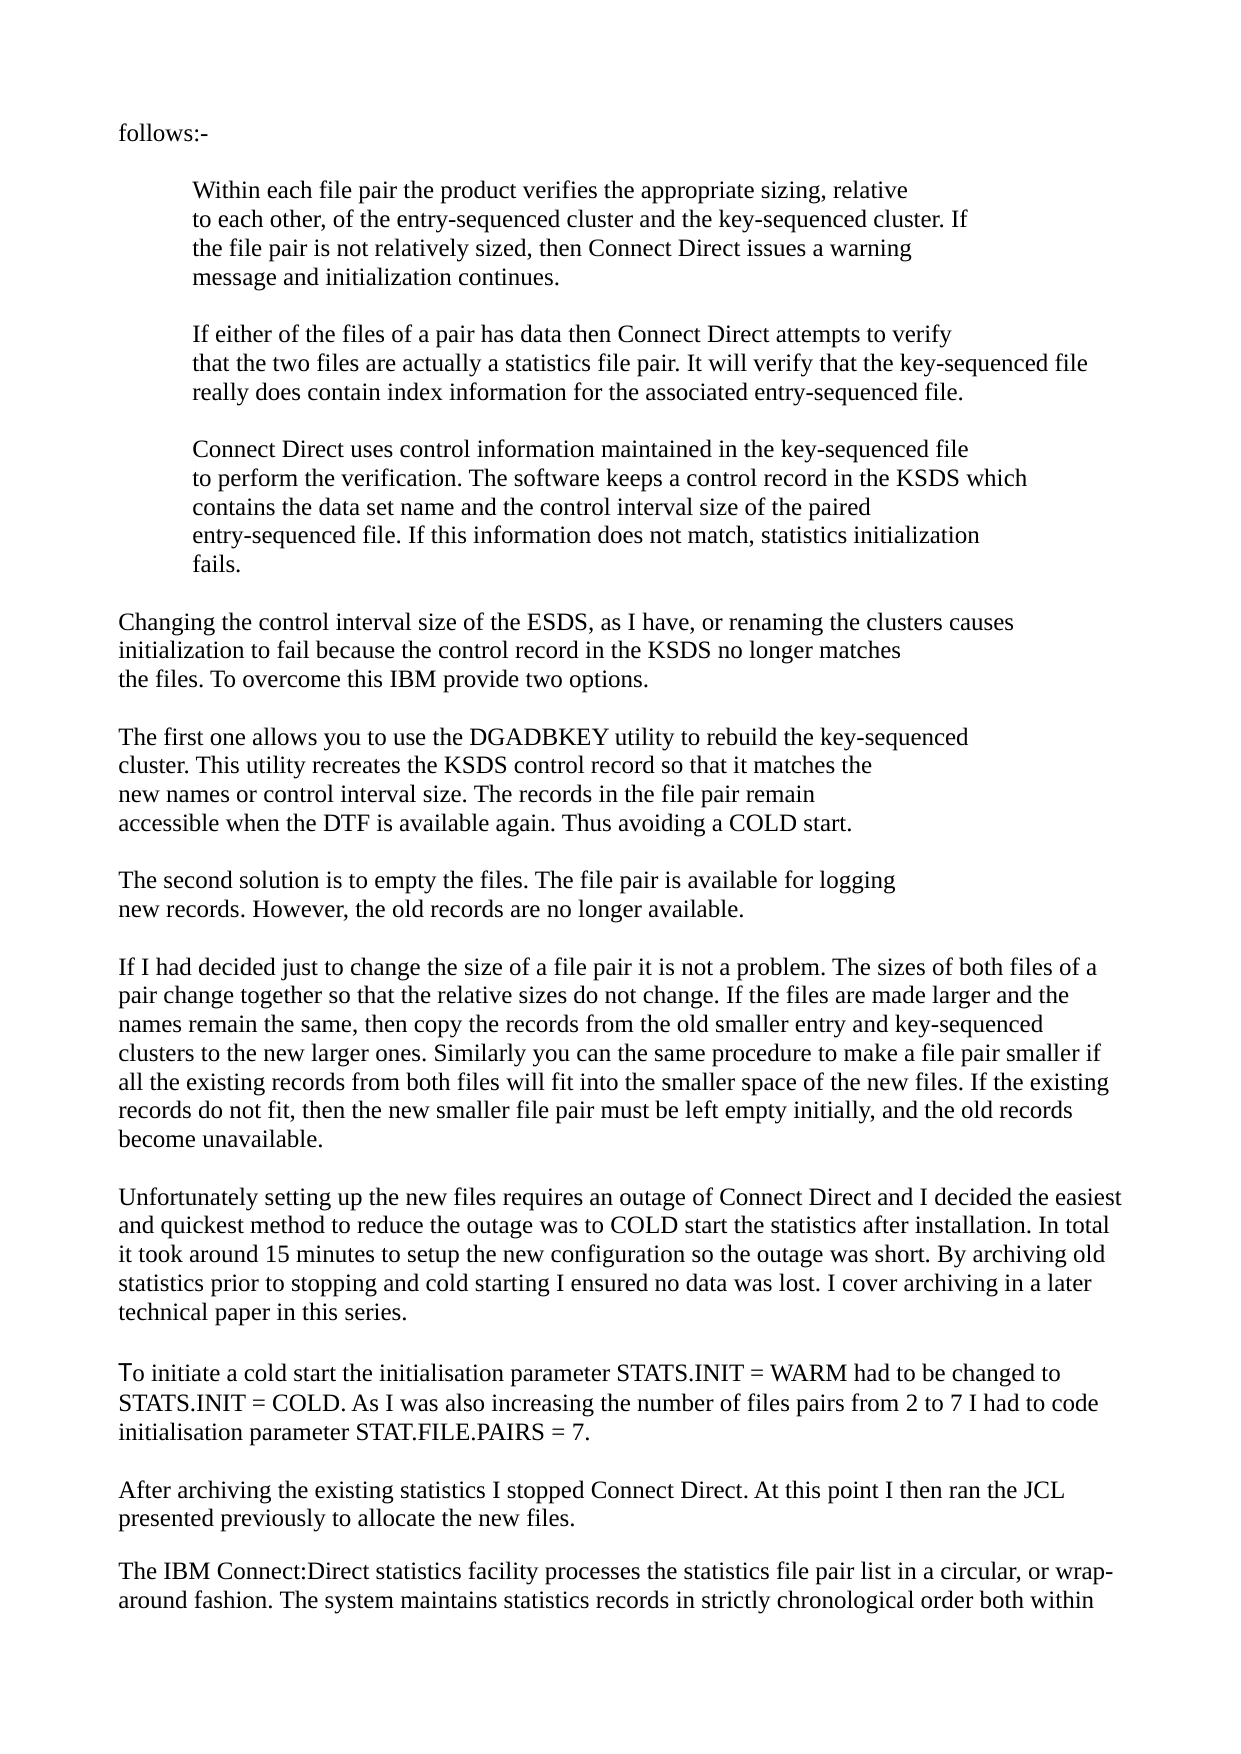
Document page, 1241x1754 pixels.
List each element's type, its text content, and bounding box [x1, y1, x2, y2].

text to each other, of the entry-sequenced cluster and the key-sequenced cluster. If [118, 204, 1122, 233]
text the file pair is not relatively sized, then Connect Direct issues a warning [118, 233, 1122, 262]
text Within each file pair the product verifies the appropriate sizing, relative [118, 176, 1122, 204]
text accessible when the DTF is available again. Thus avoiding a COLD start. [118, 808, 1122, 837]
text If I had decided just to change the size of a file pair it is not a problem. The sizes of both files of a pair change together so that the relative sizes do not change. If the files are made larger and the names remain the same, then copy the records from the old smaller entry and key-sequenced clusters to the new larger ones. Similarly you can the same procedure to make a file pair smaller if all the existing records from both files will fit into the smaller space of the new files. If the existing [118, 952, 1122, 1096]
text To initiate a cold start the initialisation parameter STATS.INIT = WARM had to be changed to STATS.INIT = COLD. As I was also increasing the number of files pairs from 2 to 7 I had to code initialisation parameter STAT.FILE.PAIRS = 7. [118, 1354, 1122, 1446]
text entry-sequenced file. If this information does not match, statistics initialization [118, 521, 1122, 549]
text If either of the files of a pair has data then Connect Direct attempts to verify [118, 319, 1122, 348]
text follows:- [118, 118, 1122, 147]
text The IBM Connect:Direct statistics facility processes the statistics file pair list in a circular, or wrap-around fashion. The system maintains statistics records in strictly chronological order both within [118, 1556, 1122, 1614]
text Unfortunately setting up the new files requires an outage of Connect Direct and I decided the easiest and quickest method to reduce the outage was to COLD start the statistics after installation. In total it took around 15 minutes to setup the new configuration so the outage was short. By archiving old statistics prior to stopping and cold starting I ensured no data was lost. I cover archiving in a later technical paper in this series. [118, 1182, 1122, 1326]
text After archiving the existing statistics I stopped Connect Direct. At this point I then ran the JCL presented previously to allocate the new files. [118, 1475, 1122, 1532]
text fails. [118, 549, 1122, 578]
text new names or control interval size. The records in the file pair remain [118, 779, 1122, 808]
text contains the data set name and the control interval size of the paired [118, 492, 1122, 521]
text Changing the control interval size of the ESDS, as I have, or renaming the clusters causes [118, 607, 1122, 636]
text initialization to fail because the control record in the KSDS no longer matches [118, 636, 1122, 664]
text records do not fit, then the new smaller file pair must be left empty initially, and the old records become unavailable. [118, 1096, 1122, 1153]
text The second solution is to empty the files. The file pair is available for logging [118, 866, 1122, 894]
text to perform the verification. The software keeps a control record in the KSDS which [118, 463, 1122, 492]
text message and initialization continues. [118, 262, 1122, 291]
text that the two files are actually a statistics file pair. It will verify that the key-sequenced file really does contain index information for the associated entry-sequenced file. [118, 348, 1122, 406]
text new records. However, the old records are no longer available. [118, 894, 1122, 923]
text cluster. This utility recreates the KSDS control record so that it matches the [118, 751, 1122, 779]
text Connect Direct uses control information maintained in the key-sequenced file [118, 434, 1122, 463]
text The first one allows you to use the DGADBKEY utility to rebuild the key-sequenced [118, 722, 1122, 751]
text the files. To overcome this IBM provide two options. [118, 664, 1122, 693]
